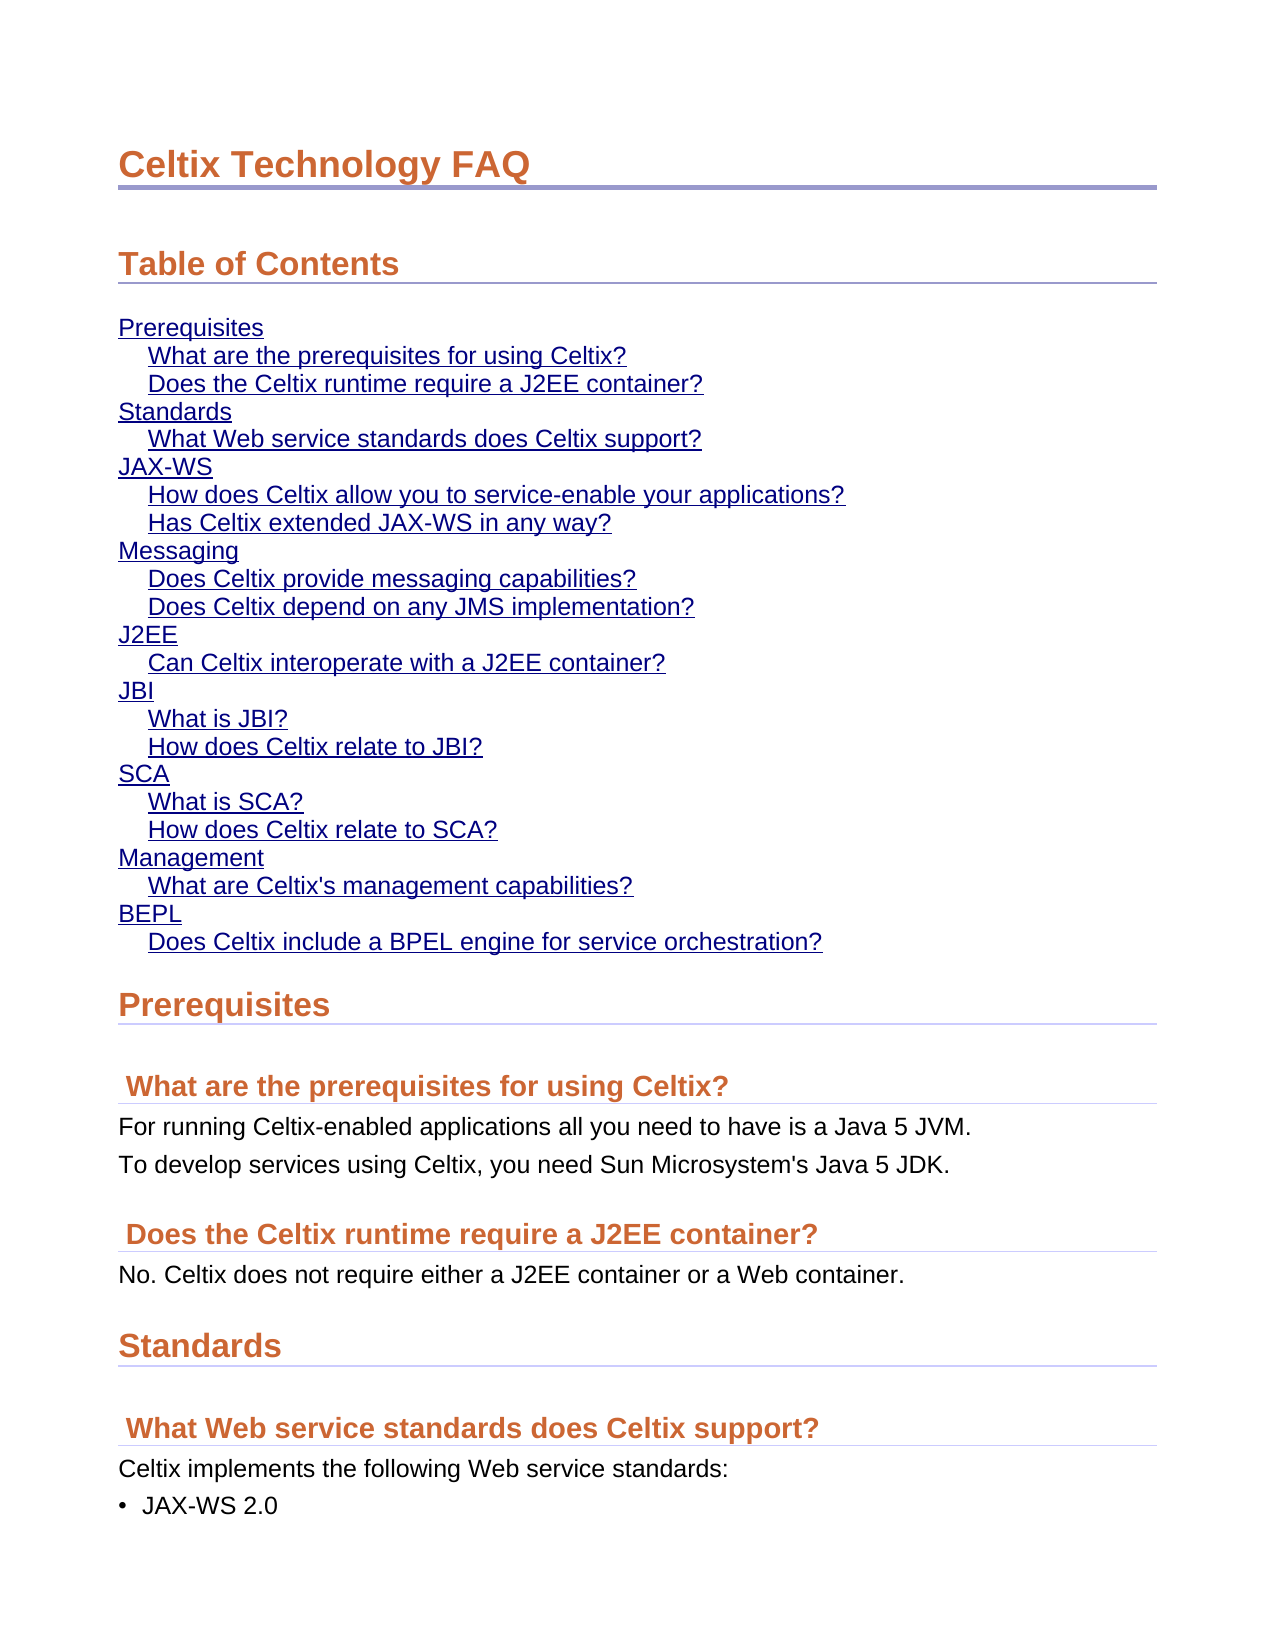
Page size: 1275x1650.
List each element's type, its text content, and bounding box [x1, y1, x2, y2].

subtitle Standards [118, 1327, 1157, 1365]
subtitle Table of Contents [118, 245, 1157, 282]
text How does Celtix relate to SCA? [148, 816, 1157, 844]
title Celtix Technology FAQ [118, 143, 1157, 185]
text How does Celtix allow you to service-enable your applications? [148, 481, 1157, 509]
subtitle What Web service standards does Celtix support? [118, 1412, 1157, 1445]
text What are the prerequisites for using Celtix? [148, 341, 1157, 369]
subtitle Prerequisites [118, 986, 1157, 1023]
text J2EE [118, 621, 1157, 648]
text Management [118, 844, 1157, 872]
subtitle What are the prerequisites for using Celtix? [118, 1070, 1157, 1103]
text Has Celtix extended JAX-WS in any way? [148, 509, 1157, 537]
subtitle Does the Celtix runtime require a J2EE container? [118, 1218, 1157, 1251]
text For running Celtix-enabled applications all you need to have is a Java 5 JVM. [118, 1113, 1157, 1141]
text What is SCA? [148, 788, 1157, 816]
text JBI [118, 676, 1157, 704]
text Does Celtix depend on any JMS implementation? [148, 593, 1157, 621]
text Celtix implements the following Web service standards: [118, 1455, 1157, 1483]
text Does Celtix provide messaging capabilities? [148, 565, 1157, 593]
list JAX-WS 2.0 [118, 1492, 1157, 1519]
text Can Celtix interoperate with a J2EE container? [148, 648, 1157, 676]
text SCA [118, 760, 1157, 788]
text Messaging [118, 537, 1157, 565]
text How does Celtix relate to JBI? [148, 732, 1157, 760]
text Does Celtix include a BPEL engine for service orchestration? [148, 928, 1157, 956]
text JAX-WS [118, 453, 1157, 481]
text What are Celtix's management capabilities? [148, 872, 1157, 900]
text To develop services using Celtix, you need Sun Microsystem's Java 5 JDK. [118, 1151, 1157, 1179]
text No. Celtix does not require either a J2EE container or a Web container. [118, 1261, 1157, 1288]
text What Web service standards does Celtix support? [148, 425, 1157, 453]
text Prerequisites [118, 313, 1157, 341]
text BEPL [118, 900, 1157, 928]
text Does the Celtix runtime require a J2EE container? [148, 369, 1157, 397]
text What is JBI? [148, 704, 1157, 732]
text Standards [118, 397, 1157, 425]
